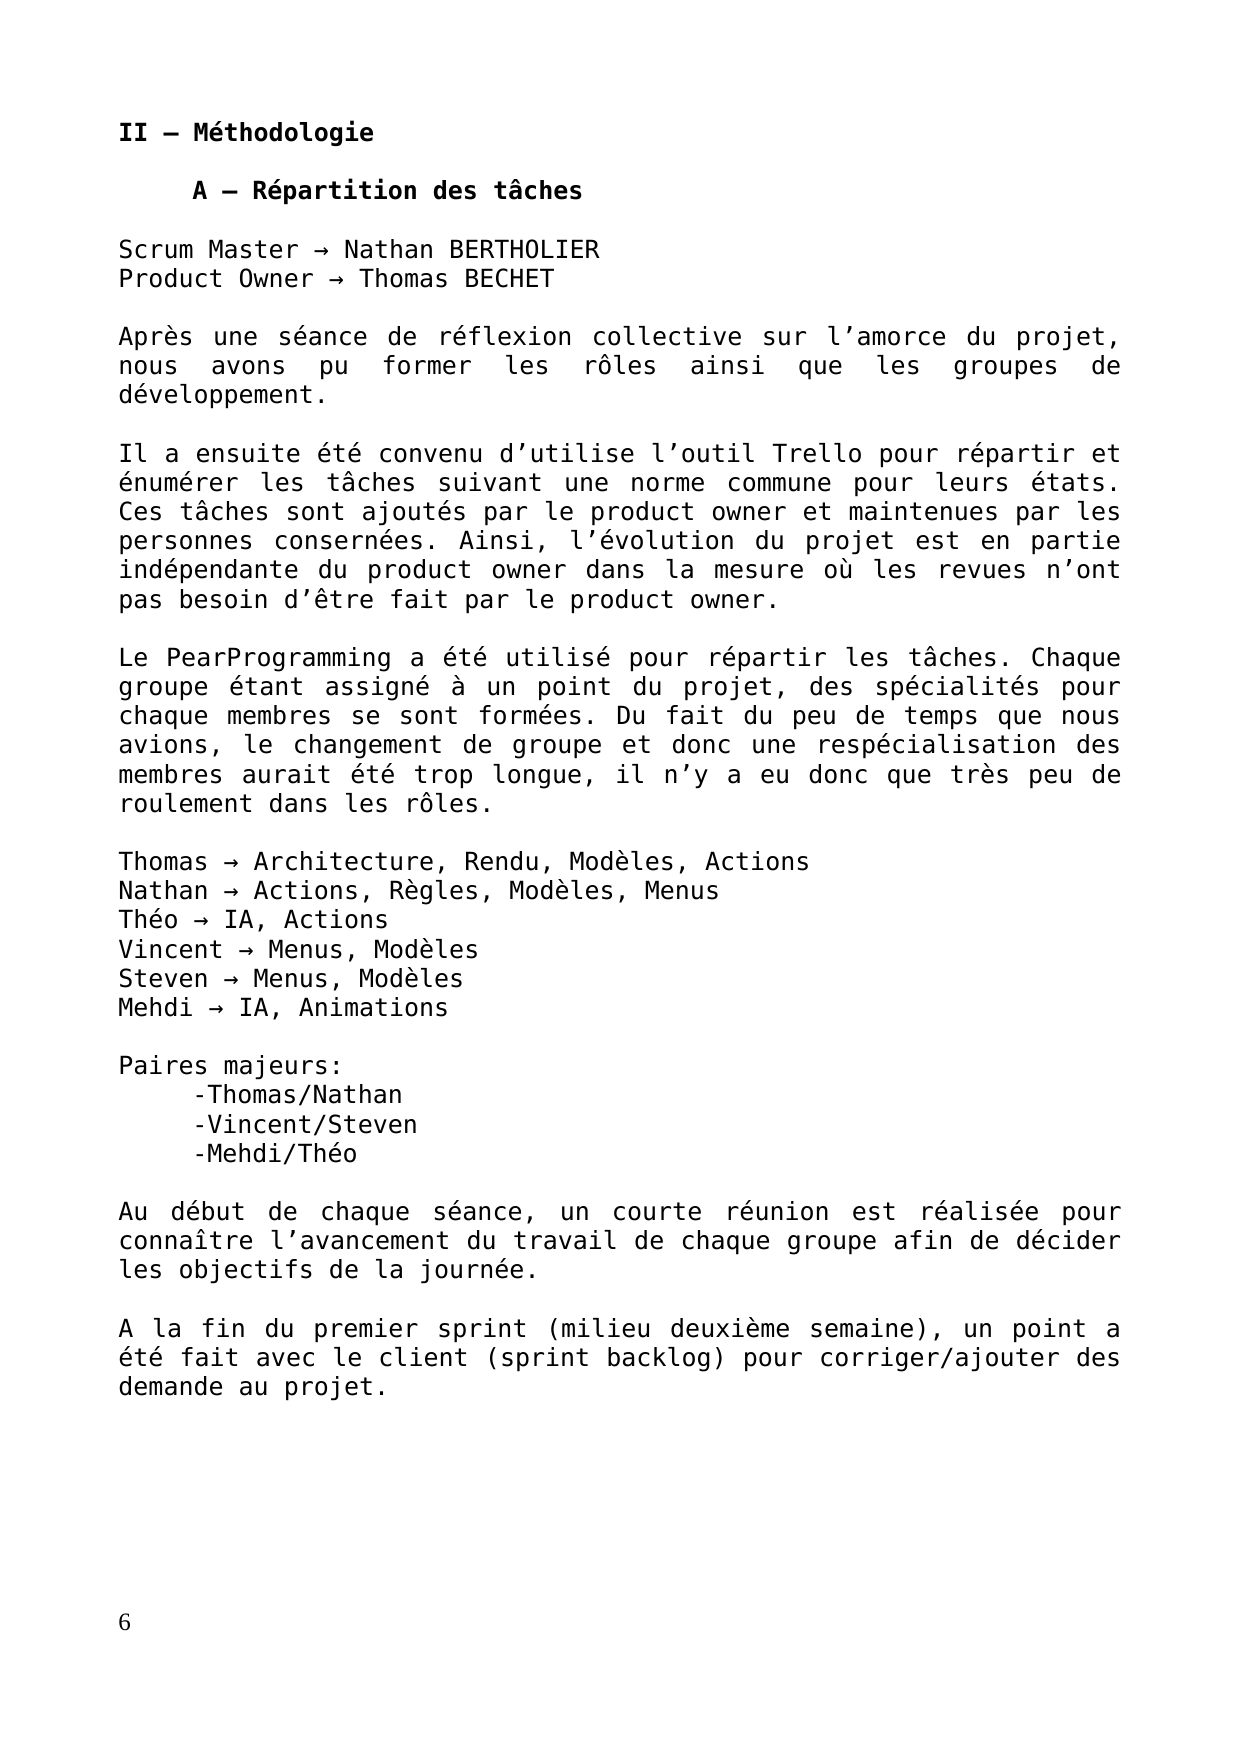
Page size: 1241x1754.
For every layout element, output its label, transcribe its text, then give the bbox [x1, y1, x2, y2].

text Vincent → Menus, Modèles [118, 935, 1122, 964]
text Thomas → Architecture, Rendu, Modèles, Actions [118, 847, 1122, 876]
text -Mehdi/Théo [118, 1139, 1122, 1168]
text Théo → IA, Actions [118, 906, 1122, 935]
text Il a ensuite été convenu d’utilise l’outil Trello pour répartir et énumérer les tâches suivant une norme commune pour leurs états. Ces tâches sont ajoutés par le product owner et maintenues par les personnes consernées. Ainsi, l’évolution du projet est en partie indépendante du product owner dans la mesure où les revues n’ont pas besoin d’être fait par le product owner. [118, 439, 1122, 614]
text Paires majeurs: [118, 1051, 1122, 1081]
text Nathan → Actions, Règles, Modèles, Menus [118, 876, 1122, 906]
text A la fin du premier sprint (milieu deuxième semaine), un point a été fait avec le client (sprint backlog) pour corriger/ajouter des demande au projet. [118, 1314, 1122, 1401]
text Product Owner → Thomas BECHET [118, 264, 1122, 293]
text Steven → Menus, Modèles [118, 964, 1122, 993]
text Après une séance de réflexion collective sur l’amorce du projet, nous avons pu former les rôles ainsi que les groupes de développement. [118, 322, 1122, 410]
text A – Répartition des tâches [118, 176, 1122, 206]
text -Thomas/Nathan [118, 1081, 1122, 1110]
text Au début de chaque séance, un courte réunion est réalisée pour connaître l’avancement du travail de chaque groupe afin de décider les objectifs de la journée. [118, 1197, 1122, 1285]
text Le PearProgramming a été utilisé pour répartir les tâches. Chaque groupe étant assigné à un point du projet, des spécialités pour chaque membres se sont formées. Du fait du peu de temps que nous avions, le changement de groupe et donc une respécialisation des membres aurait été trop longue, il n’y a eu donc que très peu de roulement dans les rôles. [118, 643, 1122, 818]
text Scrum Master → Nathan BERTHOLIER [118, 235, 1122, 264]
text Mehdi → IA, Animations [118, 993, 1122, 1022]
text -Vincent/Steven [118, 1110, 1122, 1139]
text II – Méthodologie [118, 118, 1122, 147]
